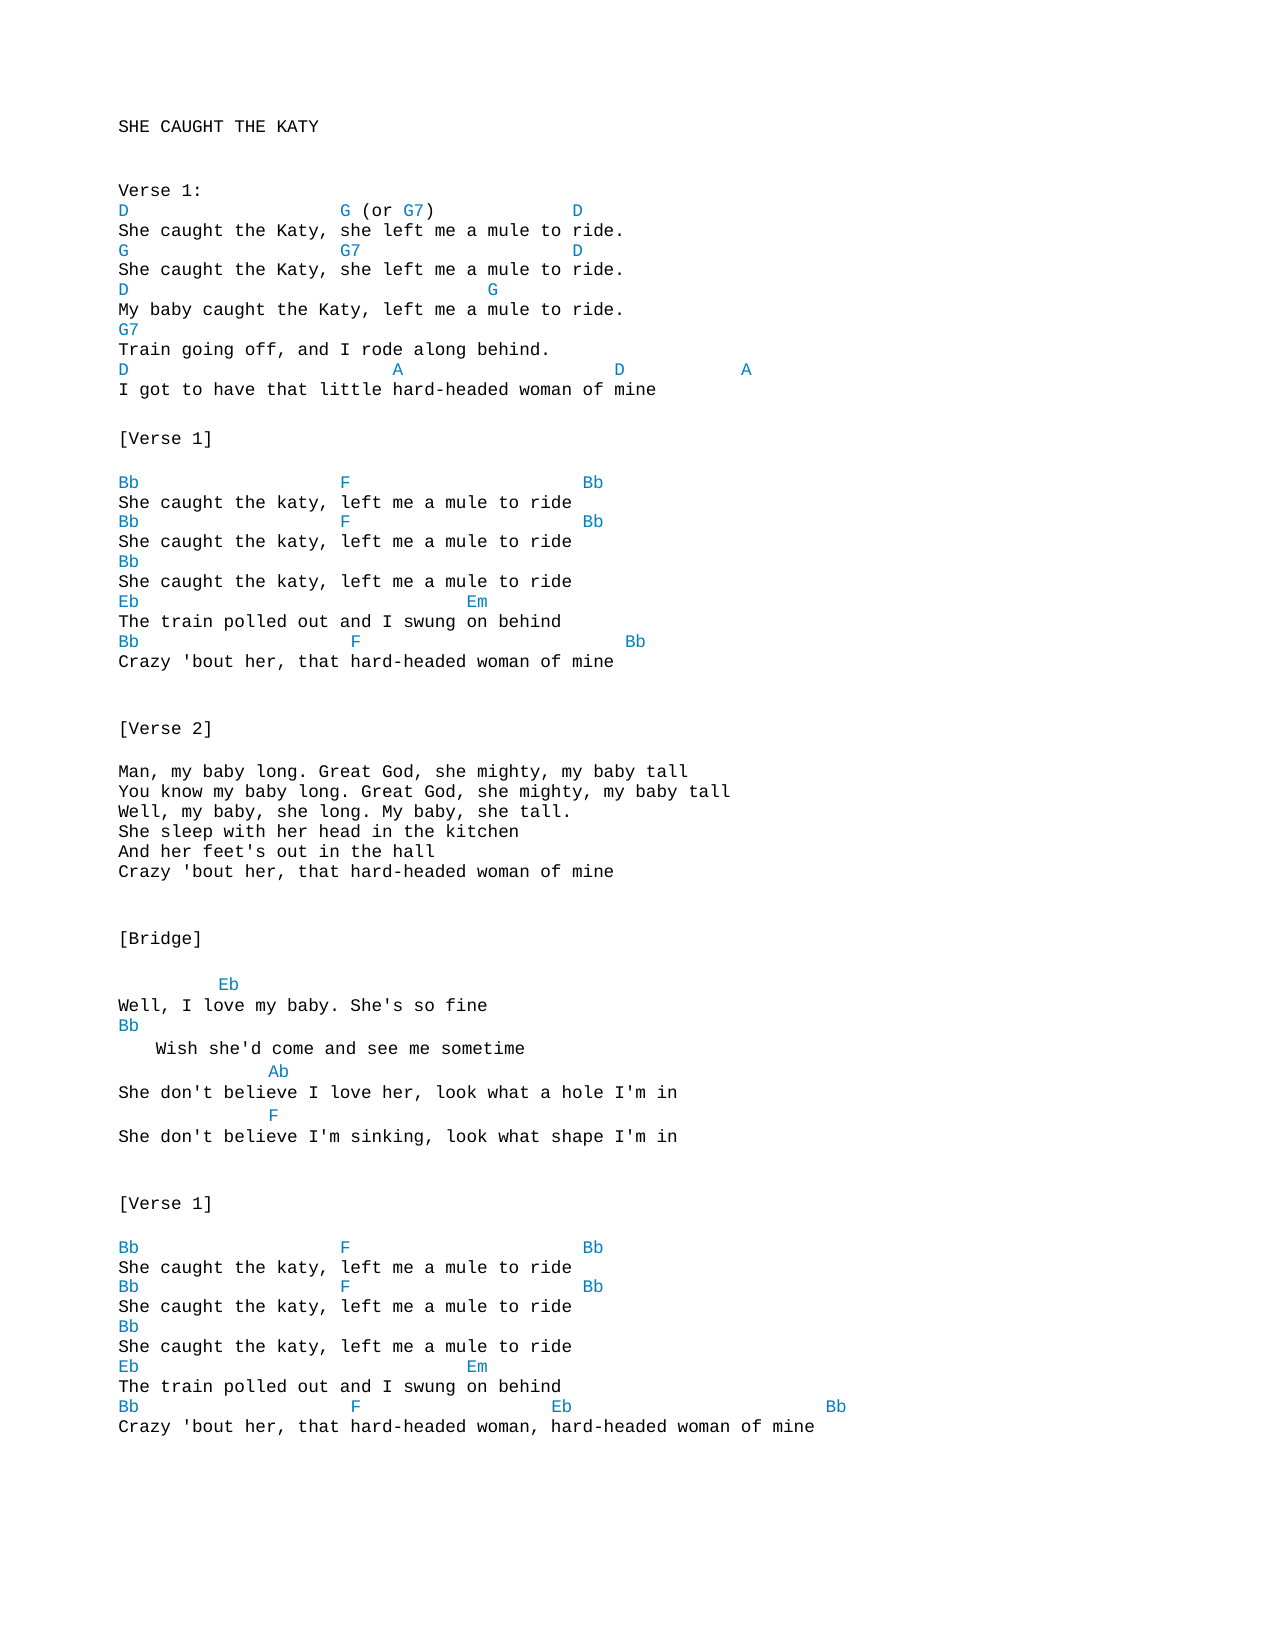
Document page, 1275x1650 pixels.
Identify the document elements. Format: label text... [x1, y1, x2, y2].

text Crazy 'bout her, that hard-headed woman of mine [118, 863, 1157, 883]
text She don't believe I love her, look what a hole I'm in [118, 1084, 1157, 1104]
text Bb [118, 1318, 1157, 1338]
text D G (or G7) D [118, 201, 1157, 221]
text G7 [118, 321, 1157, 341]
text G G7 D [118, 241, 1157, 261]
text I got to have that little hard-headed woman of mine [118, 381, 1157, 400]
text Bb F Bb [118, 513, 1157, 533]
text She don't believe I'm sinking, look what shape I'm in [118, 1128, 1157, 1148]
text Bb F Bb [118, 633, 1157, 652]
text Eb Em [118, 1358, 1157, 1378]
text Bb F Bb [118, 473, 1157, 493]
text She sleep with her head in the kitchen [118, 823, 1157, 843]
text Well, my baby, she long. My baby, she tall. [118, 803, 1157, 823]
text Train going off, and I rode along behind. [118, 341, 1157, 361]
text She caught the katy, left me a mule to ride [118, 1338, 1157, 1358]
text She caught the katy, left me a mule to ride [118, 1258, 1157, 1278]
text The train polled out and I swung on behind [118, 613, 1157, 633]
text D G [118, 281, 1157, 301]
text The train polled out and I swung on behind [118, 1378, 1157, 1398]
text [Verse 1] [118, 430, 1157, 450]
text Crazy 'bout her, that hard-headed woman, hard-headed woman of mine [118, 1417, 1157, 1437]
text Man, my baby long. Great God, she mighty, my baby tall [118, 763, 1157, 783]
text Well, I love my baby. She's so fine [118, 997, 1157, 1017]
text SHE CAUGHT THE KATY [118, 118, 1157, 138]
text She caught the Katy, she left me a mule to ride. [118, 261, 1157, 281]
text Bb F Bb [118, 1238, 1157, 1258]
text My baby caught the Katy, left me a mule to ride. [118, 301, 1157, 321]
text She caught the katy, left me a mule to ride [118, 533, 1157, 553]
text And her feet's out in the hall [118, 843, 1157, 863]
text [Verse 2] [118, 720, 1157, 739]
text Bb F Bb [118, 1278, 1157, 1298]
text She caught the katy, left me a mule to ride [118, 1298, 1157, 1318]
text Verse 1: [118, 182, 1157, 201]
text Bb [118, 553, 1157, 573]
text She caught the katy, left me a mule to ride [118, 573, 1157, 593]
text You know my baby long. Great God, she mighty, my baby tall [118, 783, 1157, 803]
text Wish she'd come and see me sometime [118, 1037, 1157, 1061]
text [Verse 1] [118, 1195, 1157, 1215]
text F [118, 1104, 1157, 1128]
text Ab [118, 1061, 1157, 1084]
text D A D A [118, 361, 1157, 381]
text She caught the Katy, she left me a mule to ride. [118, 221, 1157, 241]
text Eb [118, 973, 1157, 997]
text Eb Em [118, 593, 1157, 613]
text Bb F Eb Bb [118, 1398, 1157, 1417]
text Crazy 'bout her, that hard-headed woman of mine [118, 652, 1157, 672]
text Bb [118, 1017, 1157, 1037]
text She caught the katy, left me a mule to ride [118, 493, 1157, 513]
text [Bridge] [118, 930, 1157, 950]
